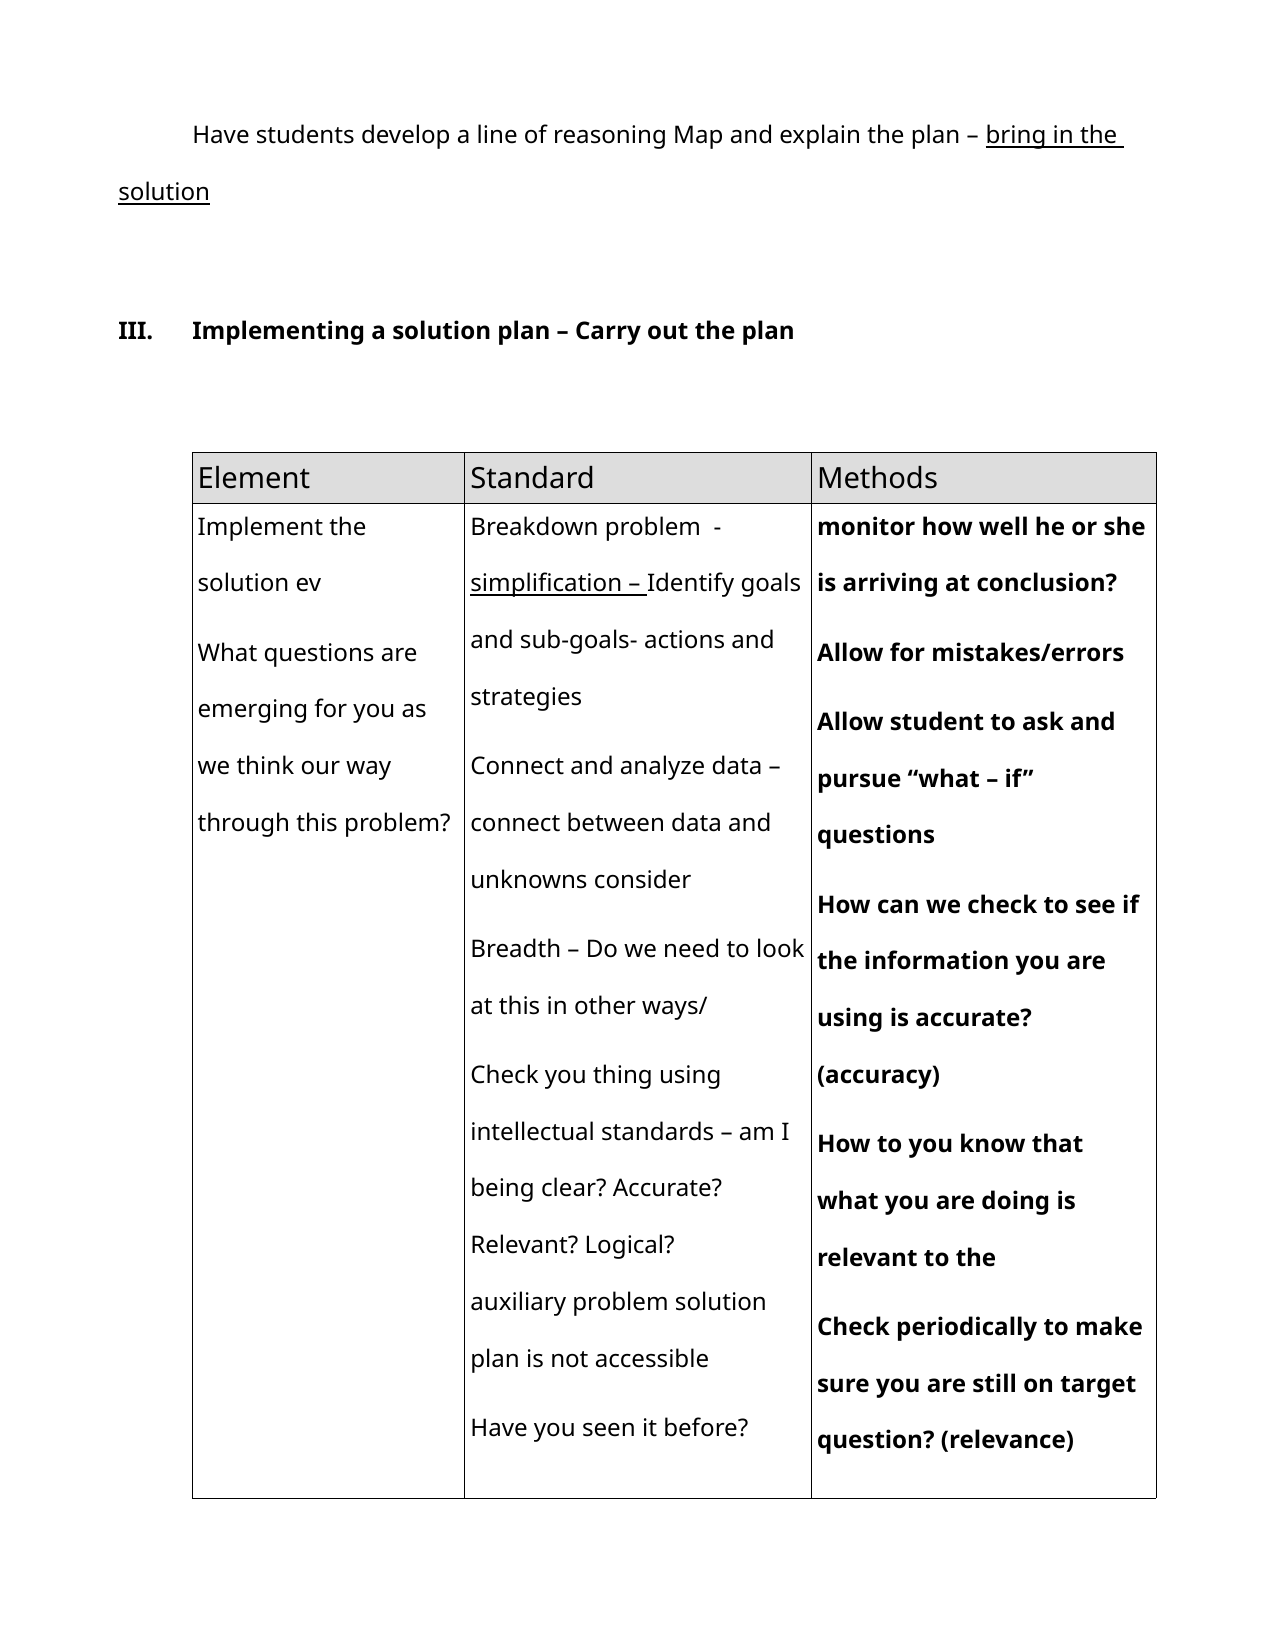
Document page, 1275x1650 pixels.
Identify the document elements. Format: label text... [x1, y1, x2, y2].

table_cell monitor how well he or she is arriving at conclusion? Allow for mistakes/errors Allow student to ask and pursue “what – if” questions How can we check to see if the information you are using is accurate? (accuracy) How to you know that what you are doing is relevant to the Check periodically to make sure you are still on target question? (relevance) [812, 504, 1156, 1498]
text III. Implementing a solution plan – Carry out the plan [118, 313, 1157, 370]
text Have students develop a line of reasoning Map and explain the plan – bring in the solution [118, 118, 1157, 232]
table_cell Implement the solution ev What questions are emerging for you as we think our way through this problem? [193, 504, 464, 1498]
table_header Element [193, 453, 464, 503]
table_cell Breakdown problem - simplification – Identify goals and sub-goals- actions and strategies Connect and analyze data – connect between data and unknowns consider Breadth – Do we need to look at this in other ways/ Check you thing using intellectual standards – am I being clear? Accurate? Relevant? Logical? auxiliary problem solution plan is not accessible Have you seen it before? [465, 504, 811, 1498]
table_header Methods [812, 453, 1156, 503]
table_header Standard [465, 453, 811, 503]
